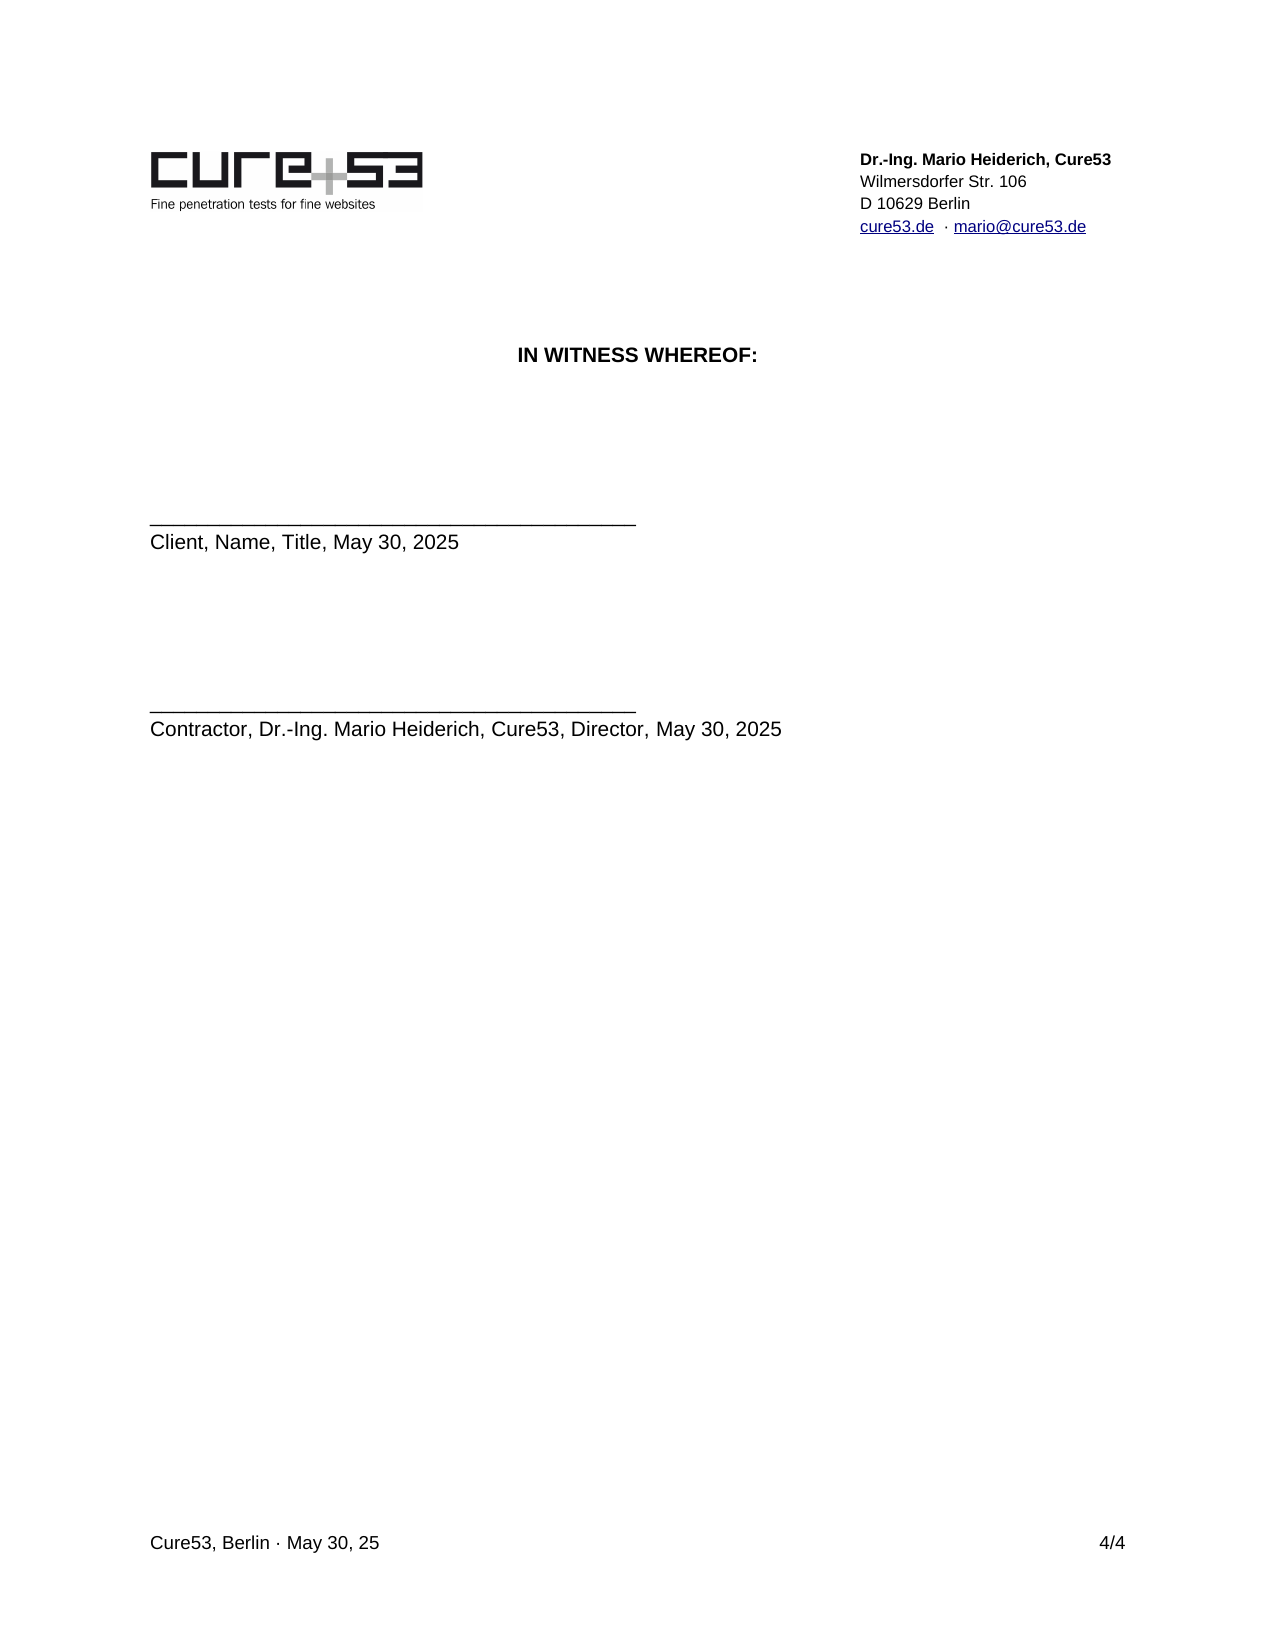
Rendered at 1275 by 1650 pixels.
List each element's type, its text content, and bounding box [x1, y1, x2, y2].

text IN WITNESS WHEREOF: [150, 344, 1125, 367]
text __________________________________________ [150, 691, 1125, 714]
text Client, Name, Title, May 30, 2025 [150, 531, 1125, 554]
text __________________________________________ [150, 504, 1125, 527]
text Contractor, Dr.-Ing. Mario Heiderich, Cure53, Director, May 30, 2025 [150, 717, 1125, 741]
picture [150, 151, 423, 212]
